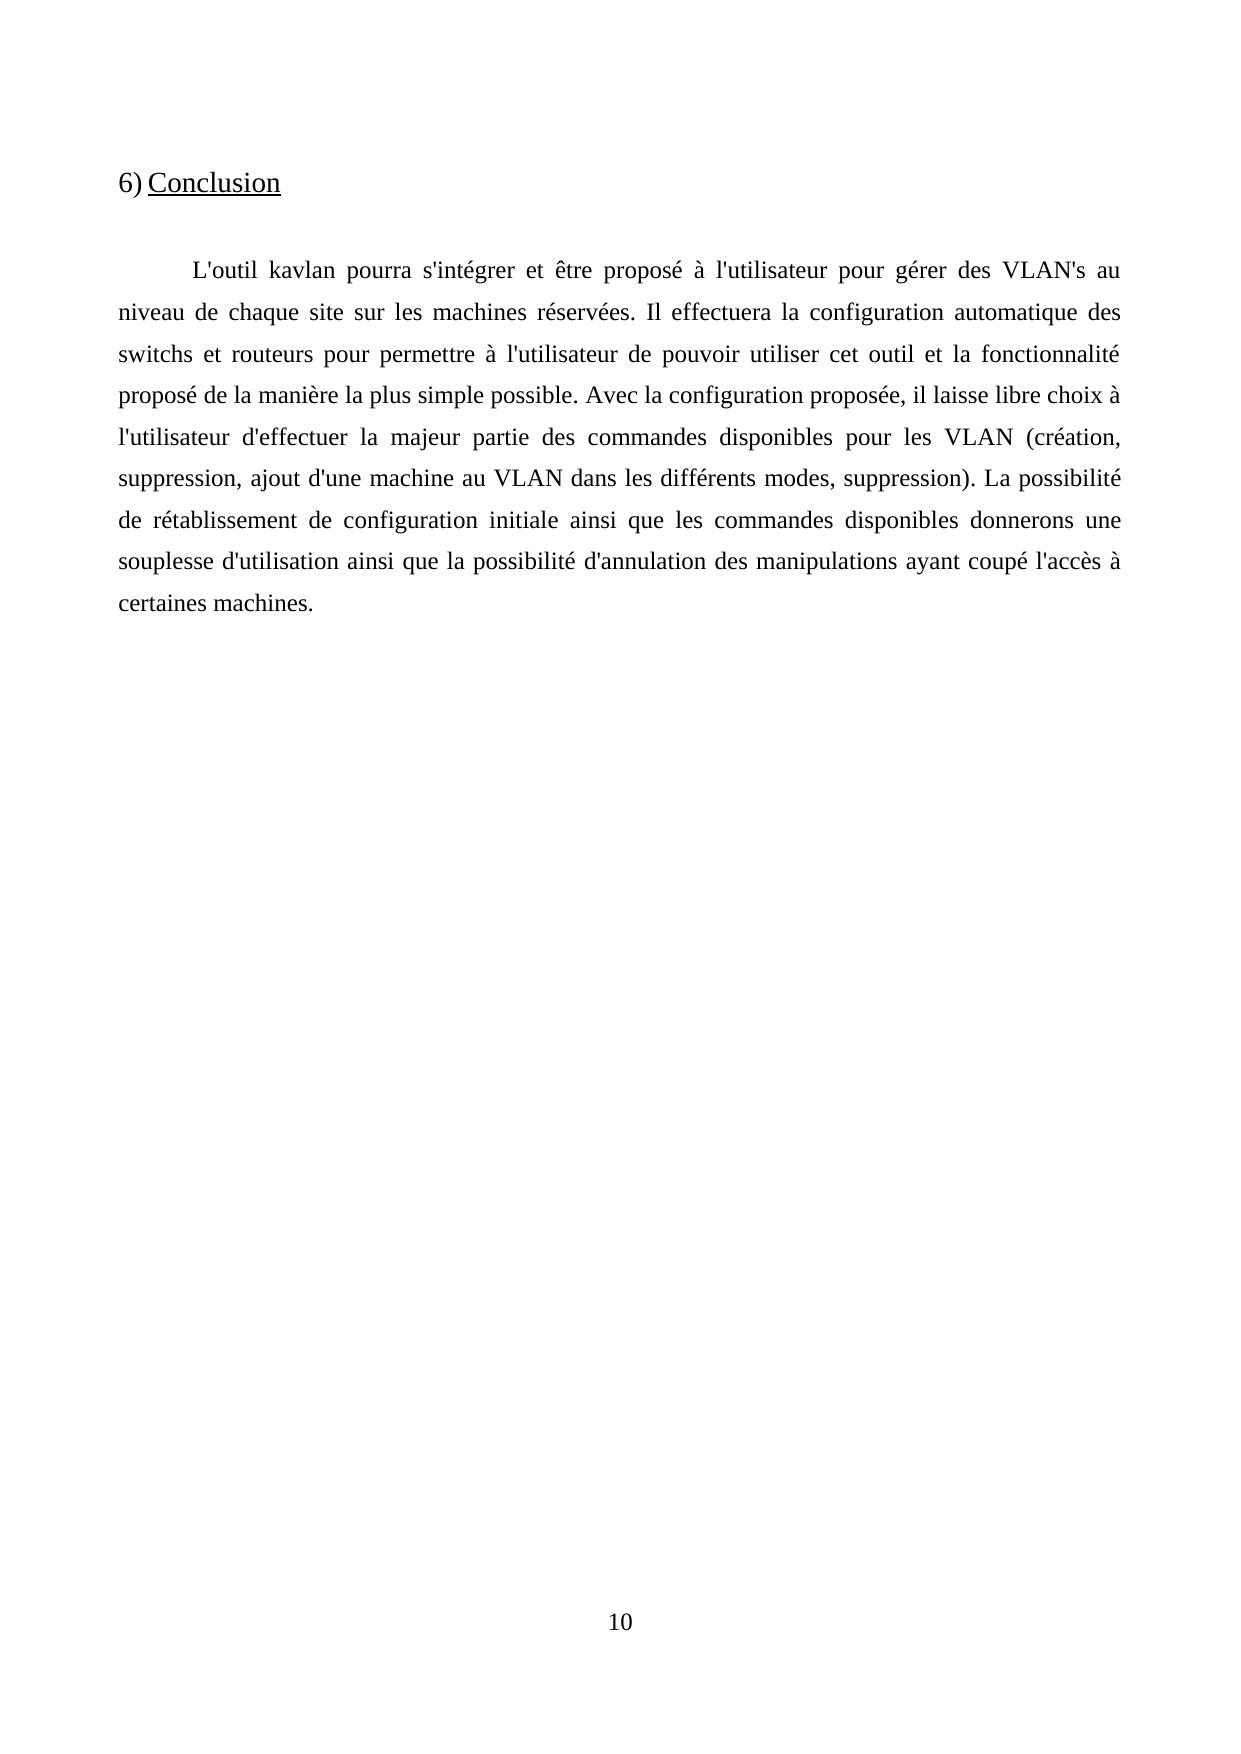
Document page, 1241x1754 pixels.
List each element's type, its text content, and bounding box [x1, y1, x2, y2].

text L'outil kavlan pourra s'intégrer et être proposé à l'utilisateur pour gérer des VLAN's au niveau de chaque site sur les machines réservées. Il effectuera la configuration automatique des switchs et routeurs pour permettre à l'utilisateur de pouvoir utiliser cet outil et la fonctionnalité proposé de la manière la plus simple possible. Avec la configuration proposée, il laisse libre choix à l'utilisateur d'effectuer la majeur partie des commandes disponibles pour les VLAN (création, suppression, ajout d'une machine au VLAN dans les différents modes, suppression). La possibilité de rétablissement de configuration initiale ainsi que les commandes disponibles donnerons une souplesse d'utilisation ainsi que la possibilité d'annulation des manipulations ayant coupé l'accès à certaines machines. [118, 257, 1122, 617]
list Conclusion [118, 167, 1122, 199]
